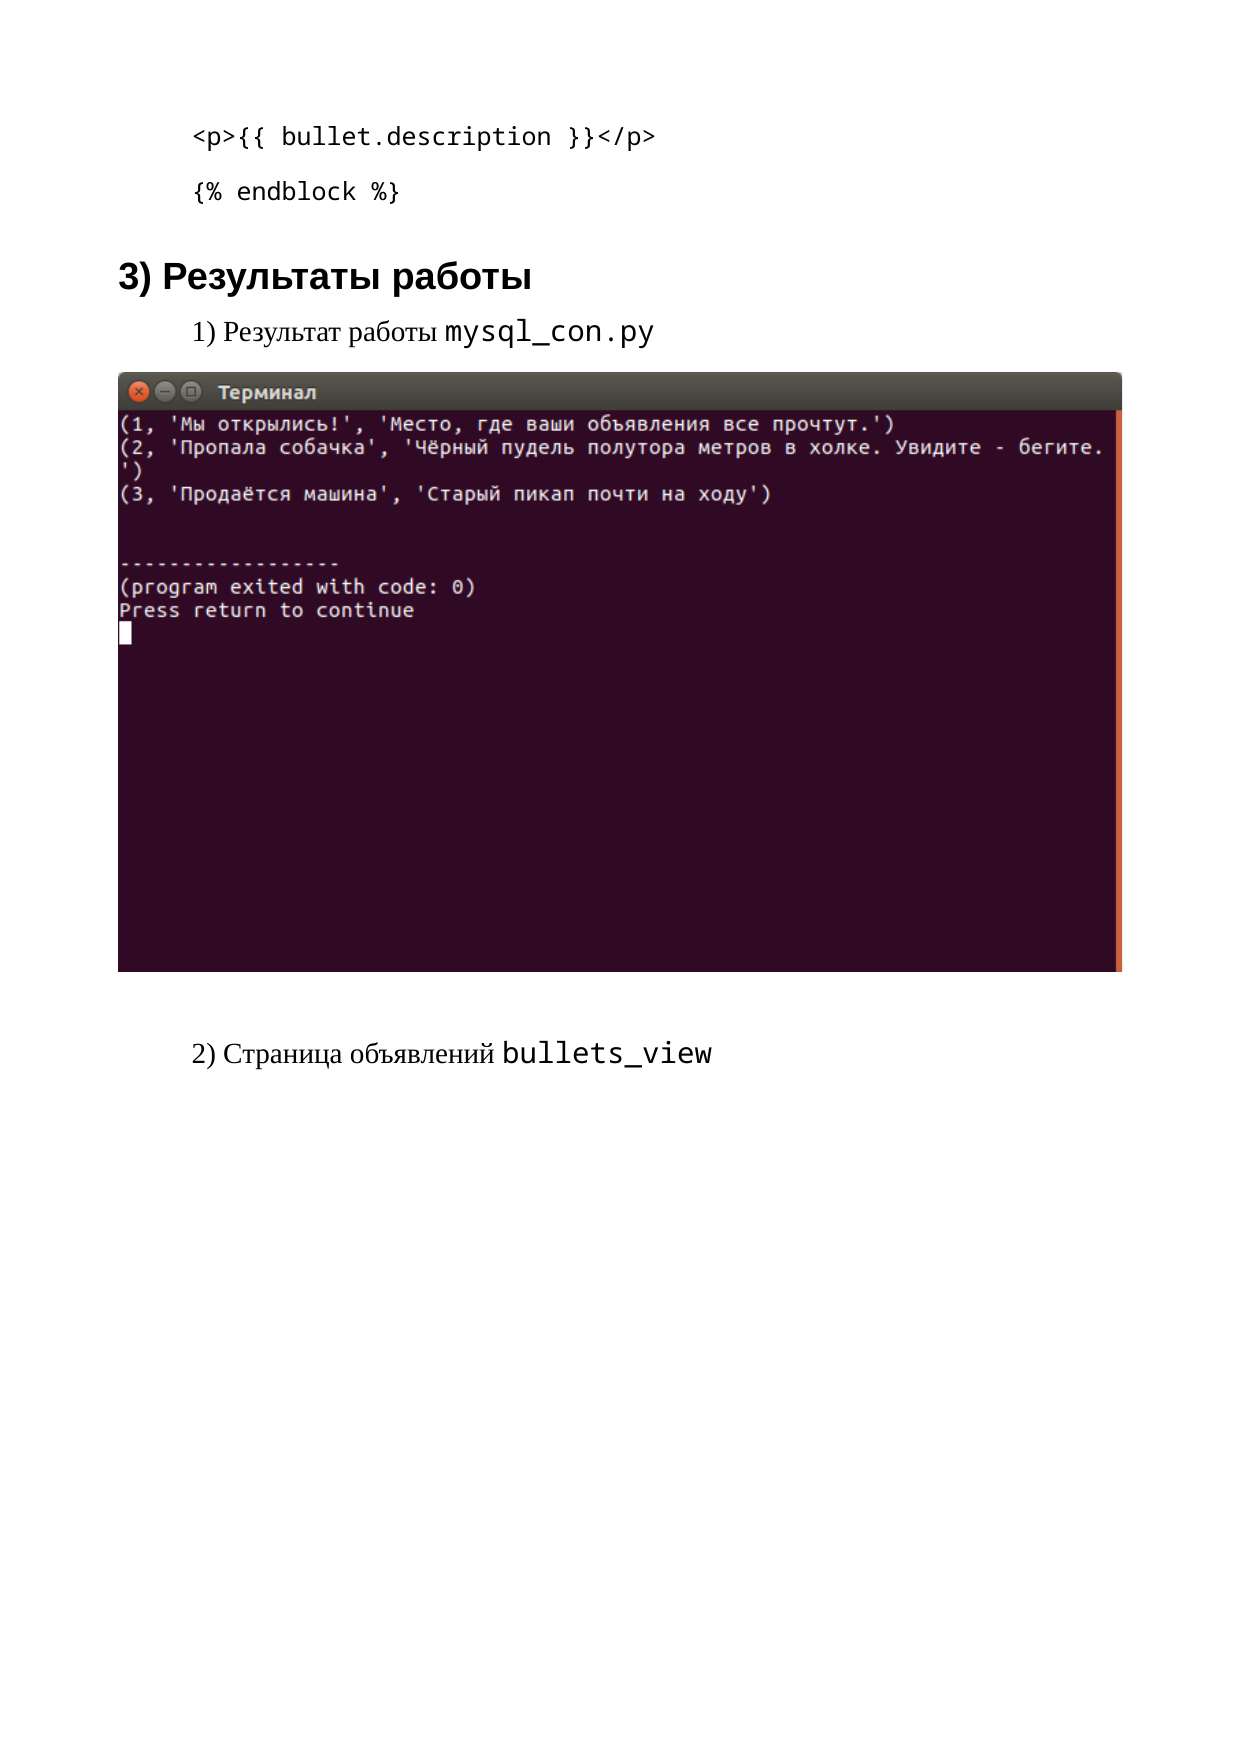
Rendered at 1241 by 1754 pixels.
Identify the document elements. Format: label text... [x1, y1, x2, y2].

picture [118, 372, 1123, 972]
text <p>{{ bullet.description }}</p> [118, 118, 1122, 152]
text 1) Результат работы mysql_con.py [118, 310, 1122, 350]
text 2) Страница объявлений bullets_view [118, 1033, 1122, 1072]
text {% endblock %} [118, 173, 1122, 208]
subtitle 3) Результаты работы [118, 254, 1122, 298]
